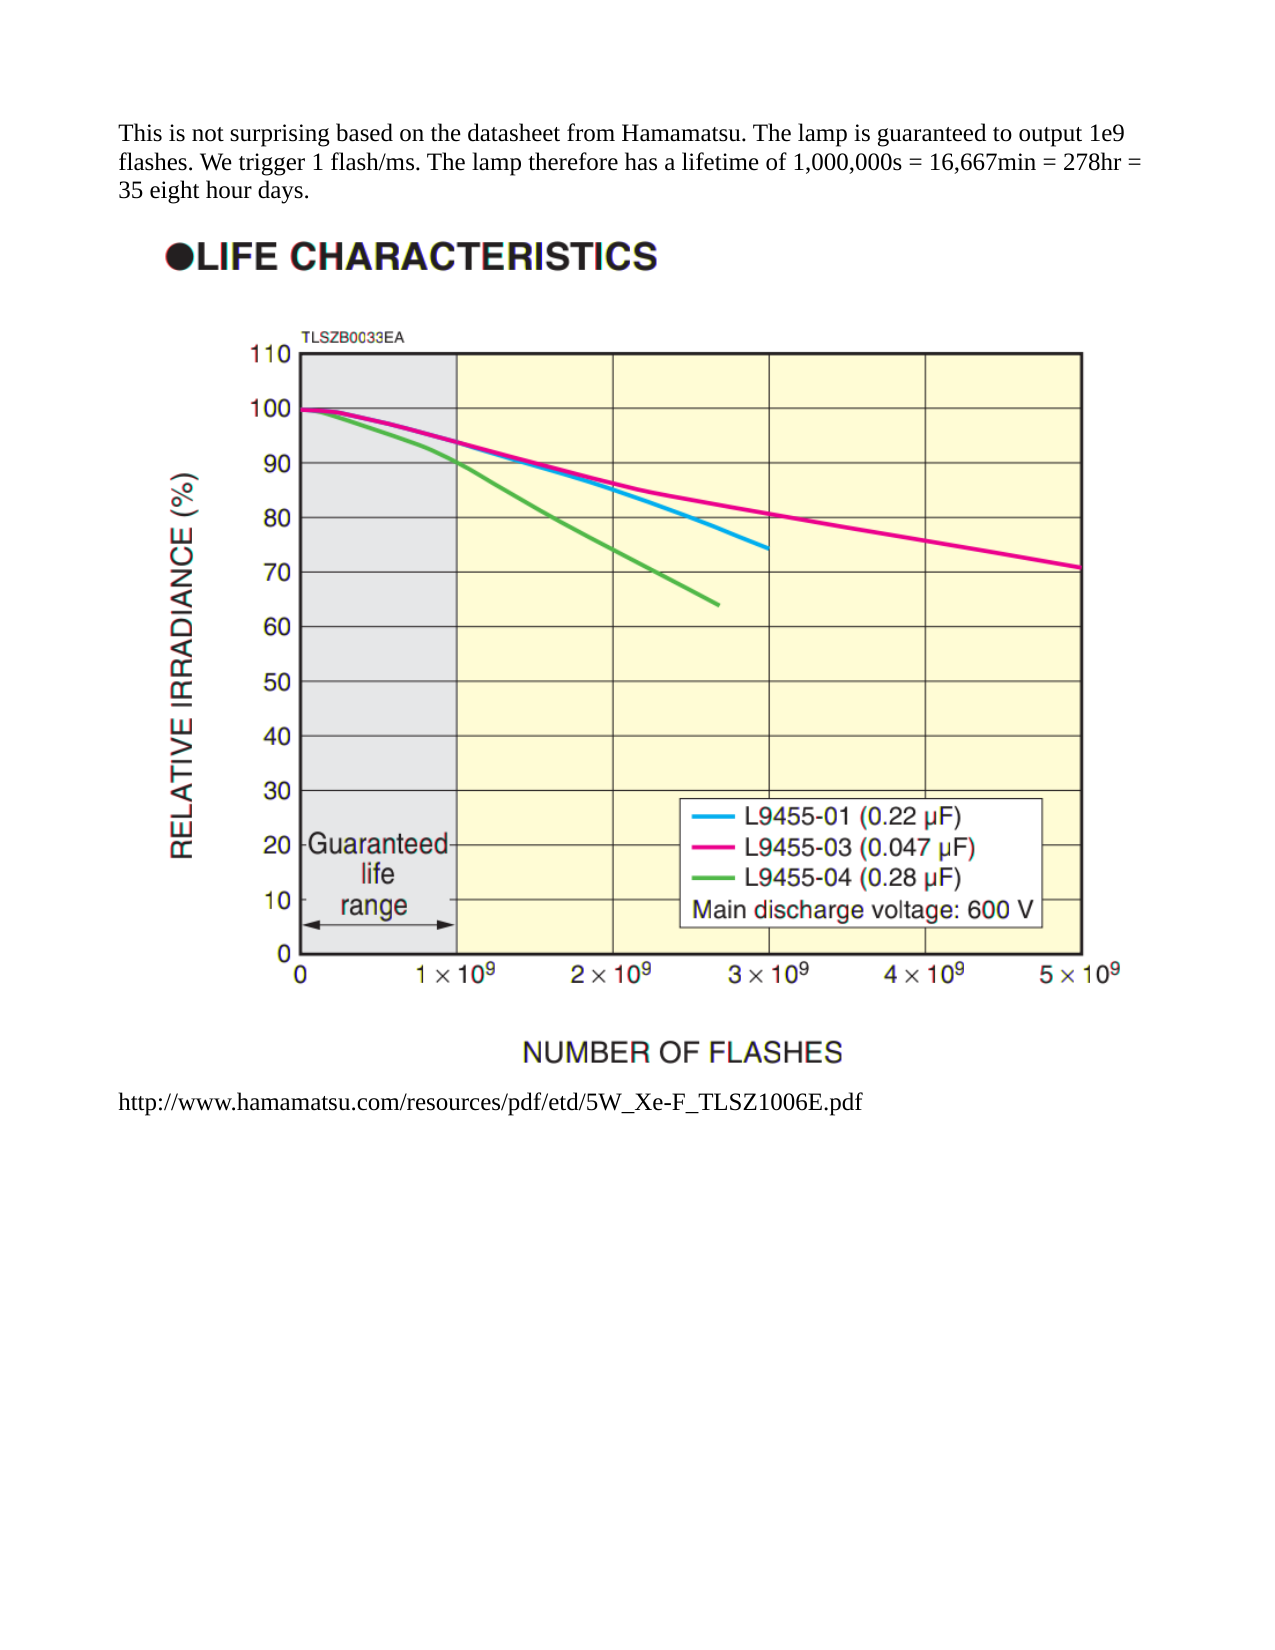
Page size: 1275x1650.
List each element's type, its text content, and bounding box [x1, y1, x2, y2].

text http://www.hamamatsu.com/resources/pdf/etd/5W_Xe-F_TLSZ1006E.pdf [118, 1087, 1157, 1116]
text This is not surprising based on the datasheet from Hamamatsu. The lamp is guaranteed to output 1e9 flashes. We trigger 1 flash/ms. The lamp therefore has a lifetime of 1,000,000s = 16,667min = 278hr = 35 eight hour days. [118, 118, 1157, 204]
picture [118, 233, 1157, 1087]
